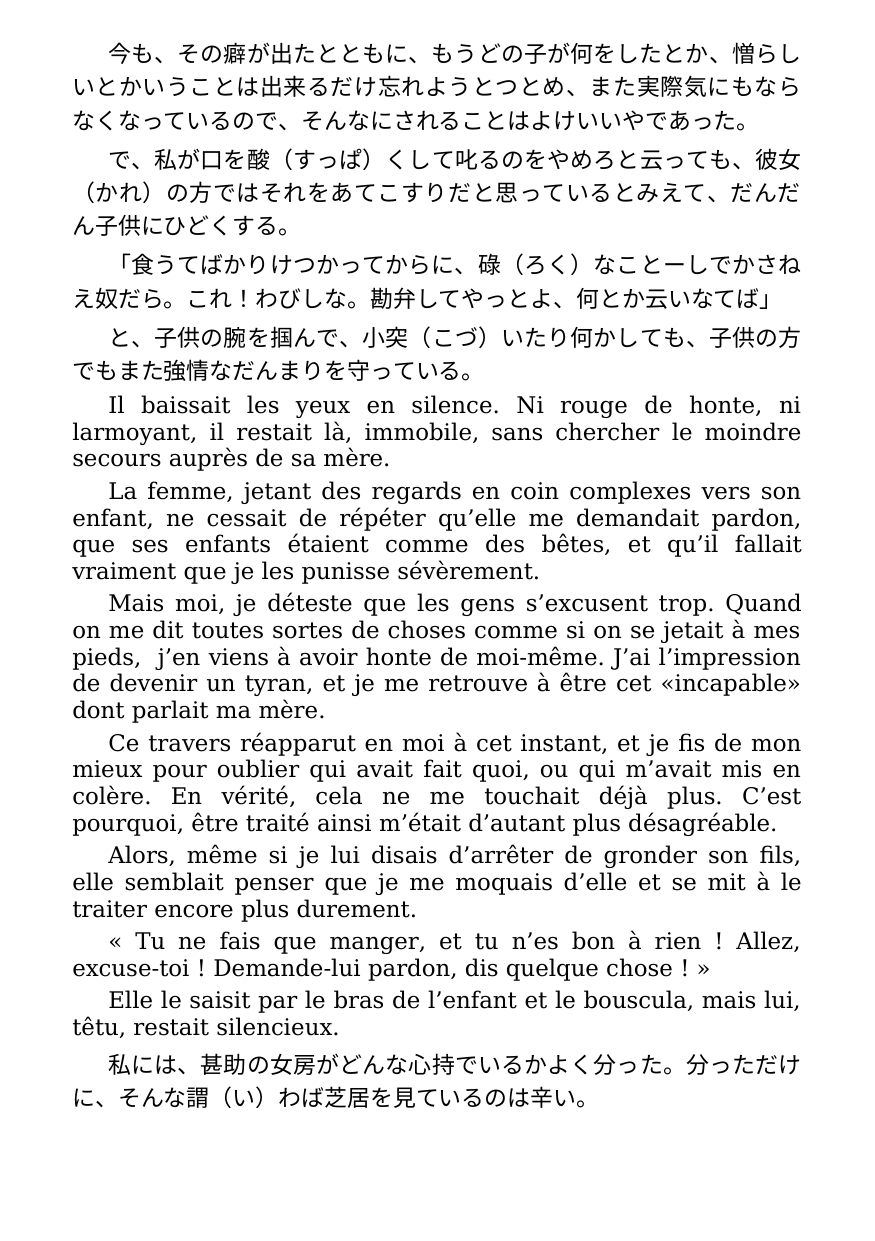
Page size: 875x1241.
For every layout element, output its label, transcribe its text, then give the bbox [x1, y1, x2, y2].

text 私には、甚助の女房がどんな心持でいるかよく分った。分っただけに、そんな謂（い）わば芝居を見ているのは辛い。 [72, 1047, 802, 1113]
text 「食うてばかりけつかってからに、碌（ろく）なことーしでかさねえ奴だら。これ！わびしな。勘弁してやっとよ、何とか云いなてば」 [72, 247, 802, 314]
text Mais moi, je déteste que les gens s’excusent trop. Quand on me dit toutes sortes de choses comme si on se jetait à mes pieds, j’en viens à avoir honte de moi-même. J’ai l’impression de devenir un tyran, et je me retrouve à être cet «incapable» dont parlait ma mère. [72, 591, 802, 724]
text Elle le saisit par le bras de l’enfant et le bouscula, mais lui, têtu, restait silencieux. [72, 988, 802, 1041]
text Alors, même si je lui disais d’arrêter de gronder son fils, elle semblait penser que je me moquais d’elle et se mit à le traiter encore plus durement. [72, 842, 802, 922]
text Il baissait les yeux en silence. Ni rouge de honte, ni larmoyant, il restait là, immobile, sans chercher le moindre secours auprès de sa mère. [72, 392, 802, 472]
text Ce travers réapparut en moi à cet instant, et je fis de mon mieux pour oublier qui avait fait quoi, ou qui m’avait mis en colère. En vérité, cela ne me touchait déjà plus. C’est pourquoi, être traité ainsi m’était d’autant plus désagréable. [72, 730, 802, 837]
text La femme, jetant des regards en coin complexes vers son enfant, ne cessait de répéter qu’elle me demandait pardon, que ses enfants étaient comme des bêtes, et qu’il fallait vraiment que je les punisse sévèrement. [72, 478, 802, 585]
text で、私が口を酸（すっぱ）くして叱るのをやめろと云っても、彼女（かれ）の方ではそれをあてこすりだと思っているとみえて、だんだん子供にひどくする。 [72, 142, 802, 241]
text と、子供の腕を掴んで、小突（こづ）いたり何かしても、子供の方でもまた強情なだんまりを守っている。 [72, 320, 802, 386]
text « Tu ne fais que manger, et tu n’es bon à rien ! Allez, excuse-toi ! Demande-lui pardon, dis quelque chose ! » [72, 928, 802, 982]
text 今も、その癖が出たとともに、もうどの子が何をしたとか、憎らしいとかいうことは出来るだけ忘れようとつとめ、また実際気にもならなくなっているので、そんなにされることはよけいいやであった。 [72, 36, 802, 136]
